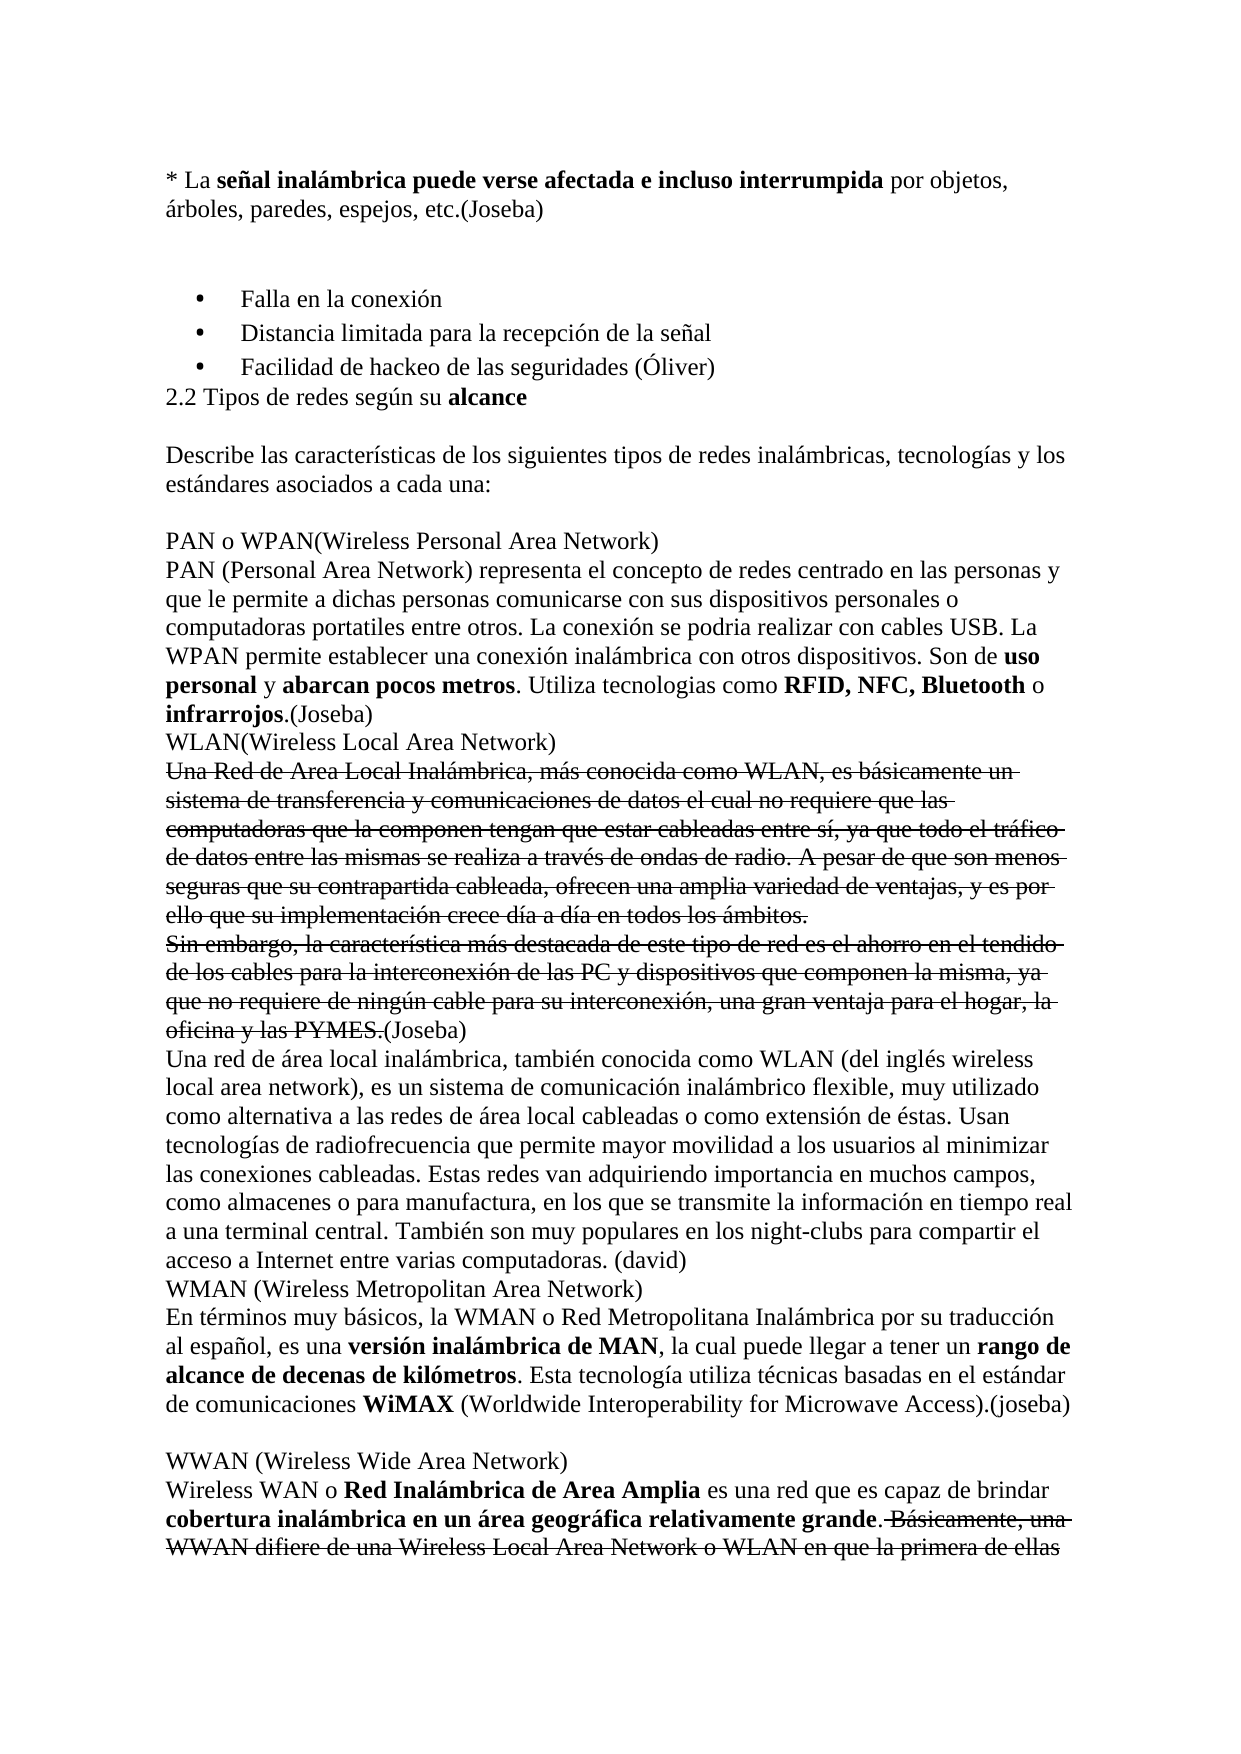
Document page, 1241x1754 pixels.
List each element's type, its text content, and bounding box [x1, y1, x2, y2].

list Falla en la conexión [195, 280, 1075, 314]
list Distancia limitada para la recepción de la señal [195, 314, 1075, 348]
text * La señal inalámbrica puede verse afectada e incluso interrumpida por objetos, árboles, paredes, espejos, etc.(Joseba) [165, 165, 1075, 280]
list Facilidad de hackeo de las seguridades (Óliver) [195, 348, 1075, 382]
text 2.2 Tipos de redes según su alcance Describe las características de los siguientes tipos de redes inalámbricas, tecnologías y los estándares asociados a cada una: PAN o WPAN(Wireless Personal Area Network) PAN (Personal Area Network) representa el concepto de redes centrado en las personas y que le permite a dichas personas comunicarse con sus dispositivos personales o computadoras portatiles entre otros. La conexión se podria realizar con cables USB. La WPAN permite establecer una conexión inalámbrica con otros dispositivos. Son de uso personal y abarcan pocos metros. Utiliza tecnologias como RFID, NFC, Bluetooth o infrarrojos.(Joseba) WLAN(Wireless Local Area Network) Una Red de Area Local Inalámbrica, más conocida como WLAN, es básicamente un sistema de transferencia y comunicaciones de datos el cual no requiere que las computadoras que la componen tengan que estar cableadas entre sí, ya que todo el tráfico de datos entre las mismas se realiza a través de ondas de radio. A pesar de que son menos seguras que su contrapartida cableada, ofrecen una amplia variedad de ventajas, y es por ello que su implementación crece día a día en todos los ámbitos. Sin embargo, la característica más destacada de este tipo de red es el ahorro en el tendido de los cables para la interconexión de las PC y dispositivos que componen la misma, ya que no requiere de ningún cable para su interconexión, una gran ventaja para el hogar, la oficina y las PYMES.(Joseba) Una red de área local inalámbrica, también conocida como WLAN (del inglés wireless local area network), es un sistema de comunicación inalámbrico flexible, muy utilizado como alternativa a las redes de área local cableadas o como extensión de éstas. Usan tecnologías de radiofrecuencia que permite mayor movilidad a los usuarios al minimizar las conexiones cableadas. Estas redes van adquiriendo importancia en muchos campos, como almacenes o para manufactura, en los que se transmite la información en tiempo real a una terminal central. También son muy populares en los night-clubs para compartir el acceso a Internet entre varias computadoras. (david) WMAN (Wireless Metropolitan Area Network) En términos muy básicos, la WMAN o Red Metropolitana Inalámbrica por su traducción al español, es una versión inalámbrica de MAN, la cual puede llegar a tener un rango de alcance de decenas de kilómetros. Esta tecnología utiliza técnicas basadas en el estándar de comunicaciones WiMAX (Worldwide Interoperability for Microwave Access).(joseba) WWAN (Wireless Wide Area Network) Wireless WAN o Red Inalámbrica de Area Amplia es una red que es capaz de brindar cobertura inalámbrica en un área geográfica relativamente grande. Básicamente, una WWAN difiere de una Wireless Local Area Network o WLAN en que la primera de ellas [165, 382, 1075, 1561]
